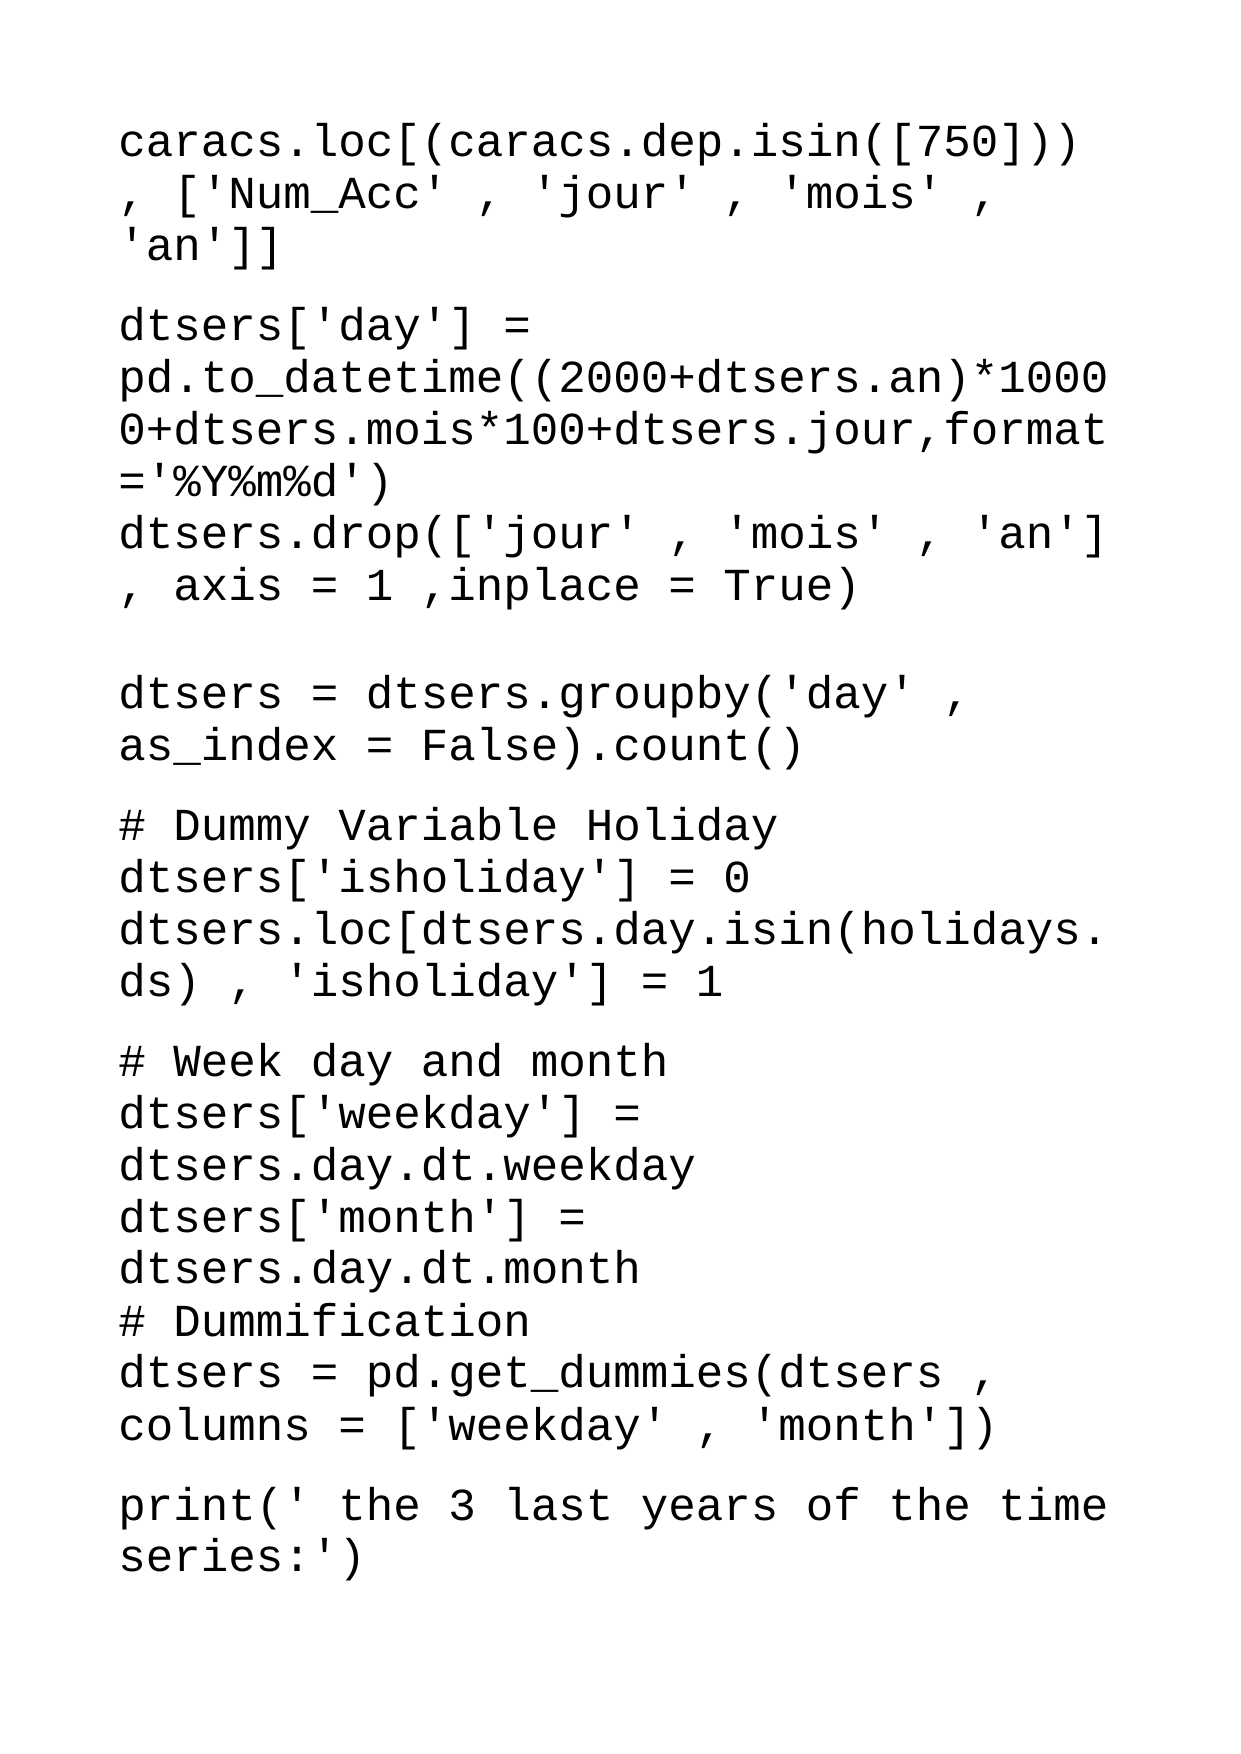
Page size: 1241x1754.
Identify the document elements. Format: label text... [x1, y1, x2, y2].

text print(' the 3 last years of the time series:') [118, 1482, 1122, 1586]
text dtsers = pd.get_dummies(dtsers , columns = ['weekday' , 'month']) [118, 1350, 1122, 1454]
text dtsers['day'] = pd.to_datetime((2000+dtsers.an)*10000+dtsers.mois*100+dtsers.jour,format='%Y%m%d') [118, 302, 1122, 510]
text dtsers.drop(['jour' , 'mois' , 'an'] , axis = 1 ,inplace = True) [118, 510, 1122, 614]
text dtsers['weekday'] = dtsers.day.dt.weekday [118, 1090, 1122, 1194]
text dtsers['month'] = dtsers.day.dt.month [118, 1194, 1122, 1298]
text # Week day and month [118, 1038, 1122, 1090]
text dtsers['isholiday'] = 0 [118, 854, 1122, 906]
text # Dummification [118, 1298, 1122, 1350]
text dtsers.loc[dtsers.day.isin(holidays.ds) , 'isholiday'] = 1 [118, 906, 1122, 1010]
text # Dummy Variable Holiday [118, 802, 1122, 854]
text caracs.loc[(caracs.dep.isin([750])) , ['Num_Acc' , 'jour' , 'mois' , 'an']] [118, 118, 1122, 274]
text dtsers = dtsers.groupby('day' , as_index = False).count() [118, 670, 1122, 774]
